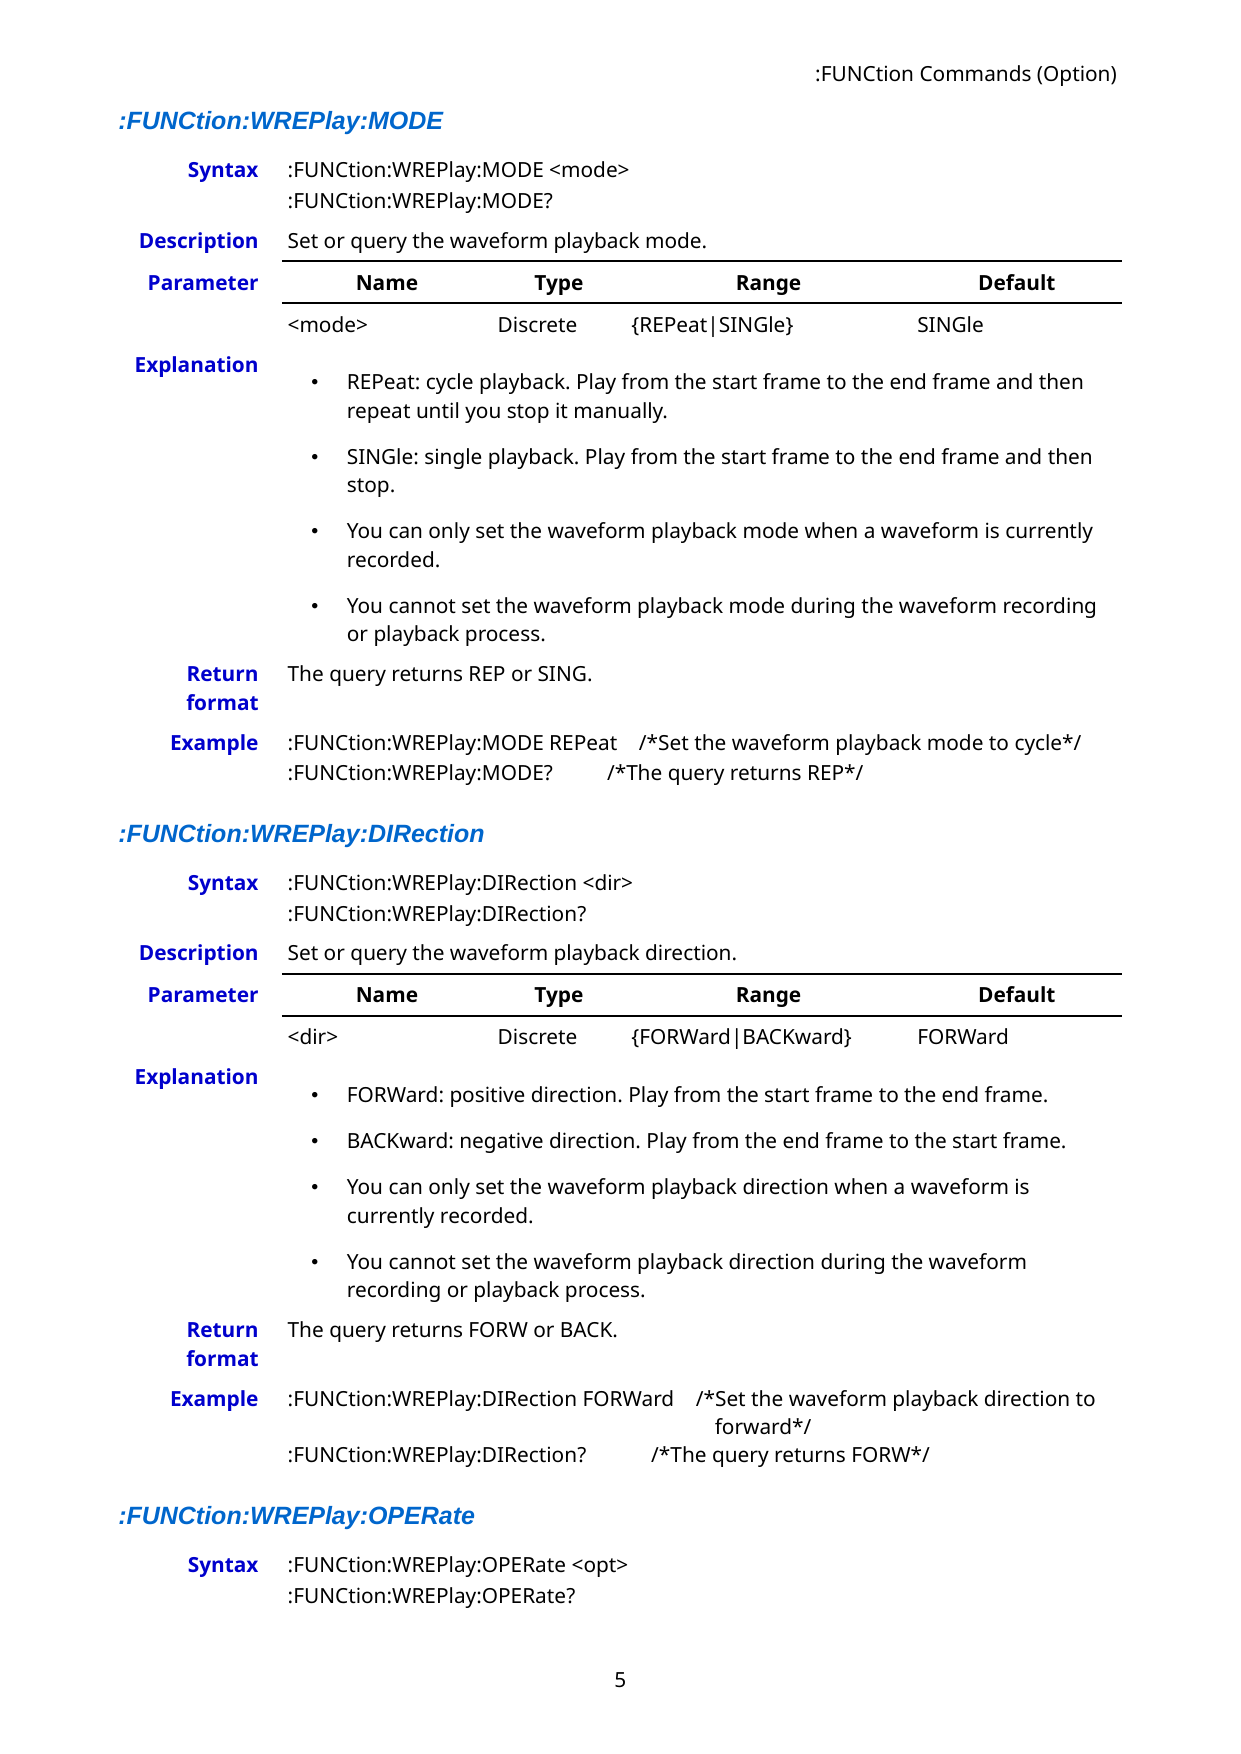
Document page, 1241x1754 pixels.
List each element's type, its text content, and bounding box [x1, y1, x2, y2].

table_cell Return format [118, 654, 282, 722]
table_cell <mode> [282, 304, 492, 344]
table_cell [118, 302, 282, 344]
table_cell Range [626, 262, 911, 302]
table_header Syntax [118, 863, 282, 933]
table_cell Parameter [118, 973, 282, 1015]
table_cell :FUNCtion:WREPlay:MODE REPeat /*Set the waveform playback mode to cycle*/ :FUNCtion:WREPlay:MODE? /*The query returns REP*/ [282, 722, 1122, 792]
table_cell Parameter [118, 260, 282, 302]
table_cell The query returns REP or SING. [282, 654, 1122, 722]
table_cell :FUNCtion:WREPlay:DIRection FORWard /*Set the waveform playback direction to forward*/ :FUNCtion:WREPlay:DIRection? /*The query returns FORW*/ [282, 1378, 1122, 1475]
table_header :FUNCtion:WREPlay:OPERate <opt> :FUNCtion:WREPlay:OPERate? [282, 1545, 1122, 1615]
table_cell SINGle [911, 304, 1122, 344]
subtitle :FUNCtion:WREPlay:OPERate [118, 1501, 1122, 1530]
table_cell {FORWard|BACKward} [626, 1017, 911, 1057]
table_header Syntax [118, 150, 282, 220]
table_cell Range [626, 975, 911, 1015]
table_header :FUNCtion:WREPlay:MODE <mode> :FUNCtion:WREPlay:MODE? [282, 150, 1122, 220]
subtitle :FUNCtion:WREPlay:DIRection [118, 819, 1122, 848]
table_header Syntax [118, 1545, 282, 1615]
table_cell [118, 1015, 282, 1057]
table_cell FORWard: positive direction. Play from the start frame to the end frame. BACKward: negative direction. Play from the end frame to the start frame. You can only set the waveform playback direction when a waveform is currently recorded. You cannot set the waveform playback direction during the waveform recording or playback process. [282, 1057, 1122, 1309]
table_cell FORWard [911, 1017, 1122, 1057]
table_cell Explanation [118, 1057, 282, 1309]
table_cell Description [118, 220, 282, 260]
table_cell REPeat: cycle playback. Play from the start frame to the end frame and then repeat until you stop it manually. SINGle: single playback. Play from the start frame to the end frame and then stop. You can only set the waveform playback mode when a waveform is currently recorded. You cannot set the waveform playback mode during the waveform recording or playback process. [282, 344, 1122, 654]
table_cell Explanation [118, 344, 282, 654]
table_cell The query returns FORW or BACK. [282, 1310, 1122, 1378]
table_cell Return format [118, 1310, 282, 1378]
subtitle :FUNCtion:WREPlay:MODE [118, 106, 1122, 135]
table_cell Type [492, 262, 626, 302]
table_cell Discrete [492, 1017, 626, 1057]
table_cell Default [911, 262, 1122, 302]
table_cell Set or query the waveform playback mode. [282, 220, 1122, 260]
table_header :FUNCtion:WREPlay:DIRection <dir> :FUNCtion:WREPlay:DIRection? [282, 863, 1122, 933]
table_cell Set or query the waveform playback direction. [282, 933, 1122, 973]
table_cell Name [282, 975, 492, 1015]
table_cell Type [492, 975, 626, 1015]
table_cell {REPeat|SINGle} [626, 304, 911, 344]
table_cell Default [911, 975, 1122, 1015]
table_cell <dir> [282, 1017, 492, 1057]
table_cell Discrete [492, 304, 626, 344]
table_cell Example [118, 722, 282, 792]
table_cell Description [118, 933, 282, 973]
table_cell Example [118, 1378, 282, 1475]
table_cell Name [282, 262, 492, 302]
